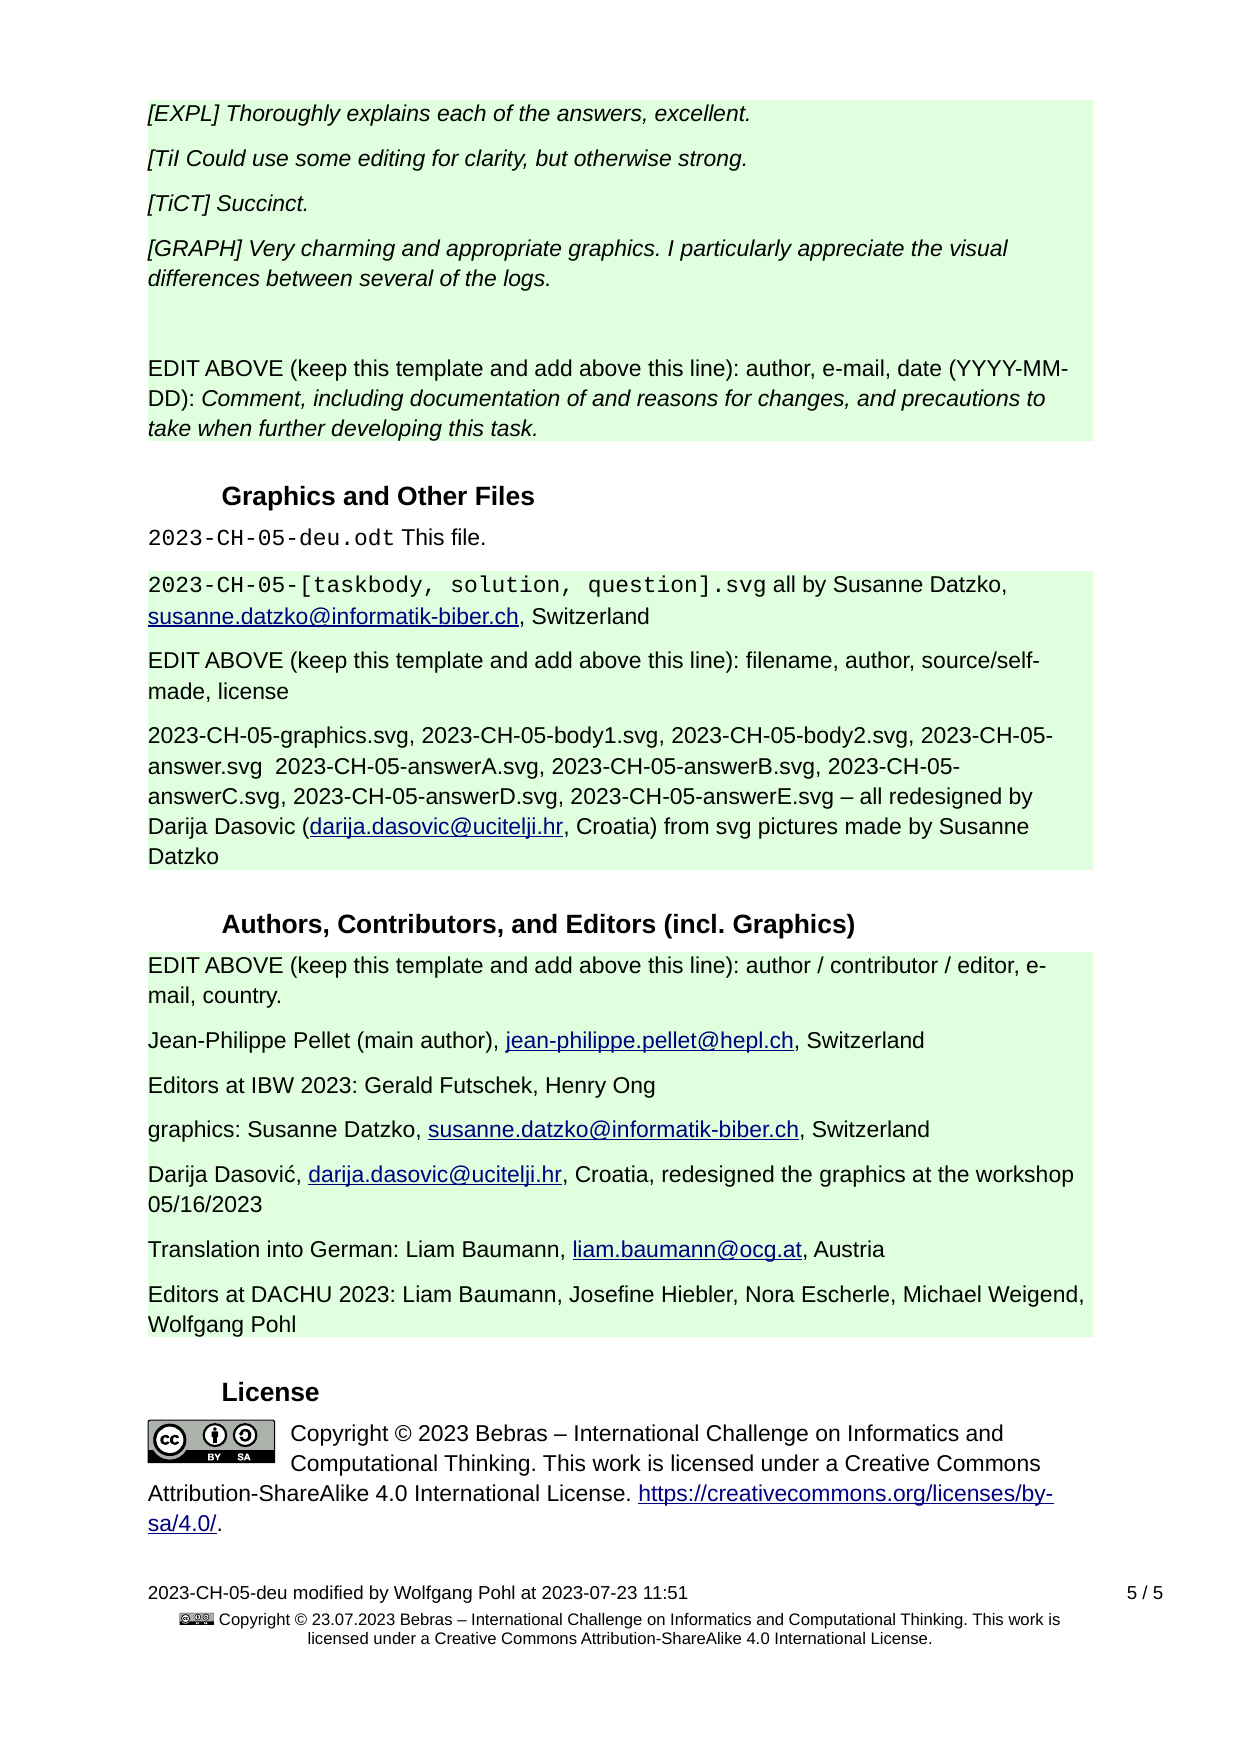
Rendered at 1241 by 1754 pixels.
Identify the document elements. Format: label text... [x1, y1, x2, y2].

text [EXPL] Thoroughly explains each of the answers, excellent. [148, 100, 1093, 127]
text graphics: Susanne Datzko, susanne.datzko@informatik-biber.ch, Switzerland [148, 1116, 1093, 1143]
text [TiCT] Succinct. [148, 190, 1093, 216]
text EDIT ABOVE (keep this template and add above this line): author / contributor / editor, e-mail, country. [148, 952, 1093, 1008]
text 2023-CH-05-[taskbody, solution, question].svg all by Susanne Datzko, susanne.datzko@informatik-biber.ch, Switzerland [148, 571, 1093, 629]
text [TiI Could use some editing for clarity, but otherwise strong. [148, 145, 1093, 172]
text Copyright © 2023 Bebras – International Challenge on Informatics and Computational Thinking. This work is licensed under a Creative Commons Attribution-ShareAlike 4.0 International License. https://creativecommons.org/licenses/by-sa/4.0/. [148, 1419, 1093, 1537]
text EDIT ABOVE (keep this template and add above this line): author, e-mail, date (YYYY-MM-DD): Comment, including documentation of and reasons for changes, and precautions to take when further developing this task. [148, 354, 1093, 441]
text 2023-CH-05-deu.odt This file. [148, 523, 1093, 552]
text 2023-CH-05-graphics.svg, 2023-CH-05-body1.svg, 2023-CH-05-body2.svg, 2023-CH-05-answer.svg 2023-CH-05-answerA.svg, 2023-CH-05-answerB.svg, 2023-CH-05-answerC.svg, 2023-CH-05-answerD.svg, 2023-CH-05-answerE.svg – all redesigned by Darija Dasovic (darija.dasovic@ucitelji.hr, Croatia) from svg pictures made by Susanne Datzko [148, 722, 1093, 870]
text Editors at DACHU 2023: Liam Baumann, Josefine Hiebler, Nora Escherle, Michael Weigend, Wolfgang Pohl [148, 1281, 1093, 1337]
subtitle Authors, Contributors, and Editors (incl. Graphics) [148, 909, 1093, 939]
subtitle License [148, 1377, 1093, 1407]
subtitle Graphics and Other Files [148, 481, 1093, 511]
text Jean-Philippe Pellet (main author), jean-philippe.pellet@hepl.ch, Switzerland [148, 1027, 1093, 1053]
text Editors at IBW 2023: Gerald Futschek, Henry Ong [148, 1072, 1093, 1098]
text [GRAPH] Very charming and appropriate graphics. I particularly appreciate the visual differences between several of the logs. [148, 235, 1093, 291]
text Darija Dasović, darija.dasovic@ucitelji.hr, Croatia, redesigned the graphics at the workshop 05/16/2023 [148, 1161, 1093, 1218]
text Translation into German: Liam Baumann, liam.baumann@ocg.at, Austria [148, 1236, 1093, 1262]
text EDIT ABOVE (keep this template and add above this line): filename, author, source/self-made, license [148, 647, 1093, 704]
